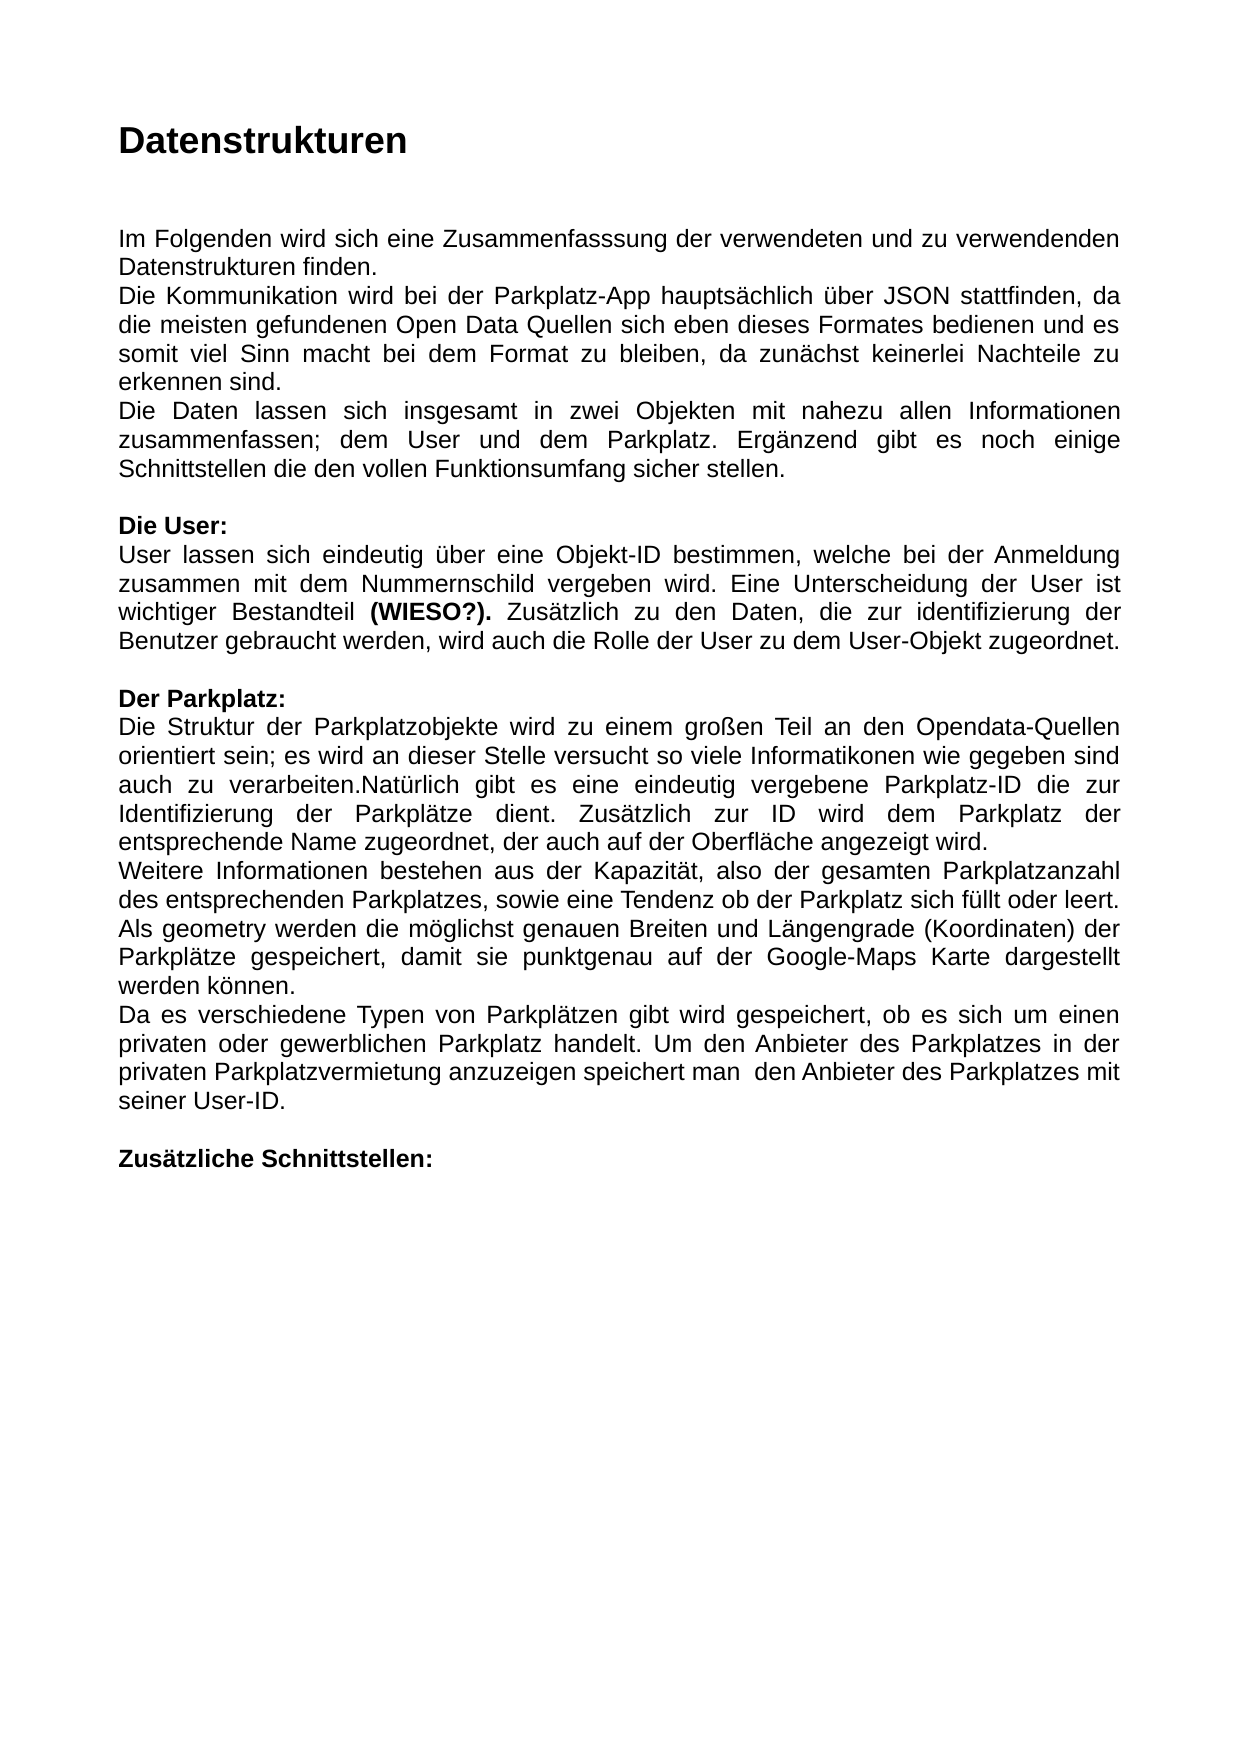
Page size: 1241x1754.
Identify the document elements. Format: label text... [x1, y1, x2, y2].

text Im Folgenden wird sich eine Zusammenfasssung der verwendeten und zu verwendenden Datenstrukturen finden. [118, 223, 1122, 281]
text Die Struktur der Parkplatzobjekte wird zu einem großen Teil an den Opendata-Quellen orientiert sein; es wird an dieser Stelle versucht so viele Informatikonen wie gegeben sind auch zu verarbeiten.Natürlich gibt es eine eindeutig vergebene Parkplatz-ID die zur Identifizierung der Parkplätze dient. Zusätzlich zur ID wird dem Parkplatz der entsprechende Name zugeordnet, der auch auf der Oberfläche angezeigt wird. [118, 712, 1122, 856]
text Die User: [118, 511, 1122, 540]
text Zusätzliche Schnittstellen: [118, 1143, 1122, 1172]
text Da es verschiedene Typen von Parkplätzen gibt wird gespeichert, ob es sich um einen privaten oder gewerblichen Parkplatz handelt. Um den Anbieter des Parkplatzes in der privaten Parkplatzvermietung anzuzeigen speichert man den Anbieter des Parkplatzes mit seiner User-ID. [118, 1000, 1122, 1115]
text Als geometry werden die möglichst genauen Breiten und Längengrade (Koordinaten) der Parkplätze gespeichert, damit sie punktgenau auf der Google-Maps Karte dargestellt werden können. [118, 913, 1122, 1000]
text Der Parkplatz: [118, 683, 1122, 712]
text User lassen sich eindeutig über eine Objekt-ID bestimmen, welche bei der Anmeldung zusammen mit dem Nummernschild vergeben wird. Eine Unterscheidung der User ist wichtiger Bestandteil (WIESO?). Zusätzlich zu den Daten, die zur identifizierung der Benutzer gebraucht werden, wird auch die Rolle der User zu dem User-Objekt zugeordnet. [118, 540, 1122, 655]
text Die Daten lassen sich insgesamt in zwei Objekten mit nahezu allen Informationen zusammenfassen; dem User und dem Parkplatz. Ergänzend gibt es noch einige Schnittstellen die den vollen Funktionsumfang sicher stellen. [118, 396, 1122, 482]
text Weitere Informationen bestehen aus der Kapazität, also der gesamten Parkplatzanzahl des entsprechenden Parkplatzes, sowie eine Tendenz ob der Parkplatz sich füllt oder leert. [118, 856, 1122, 913]
text Die Kommunikation wird bei der Parkplatz-App hauptsächlich über JSON stattfinden, da die meisten gefundenen Open Data Quellen sich eben dieses Formates bedienen und es somit viel Sinn macht bei dem Format zu bleiben, da zunächst keinerlei Nachteile zu erkennen sind. [118, 281, 1122, 396]
text Datenstrukturen [118, 118, 1122, 161]
